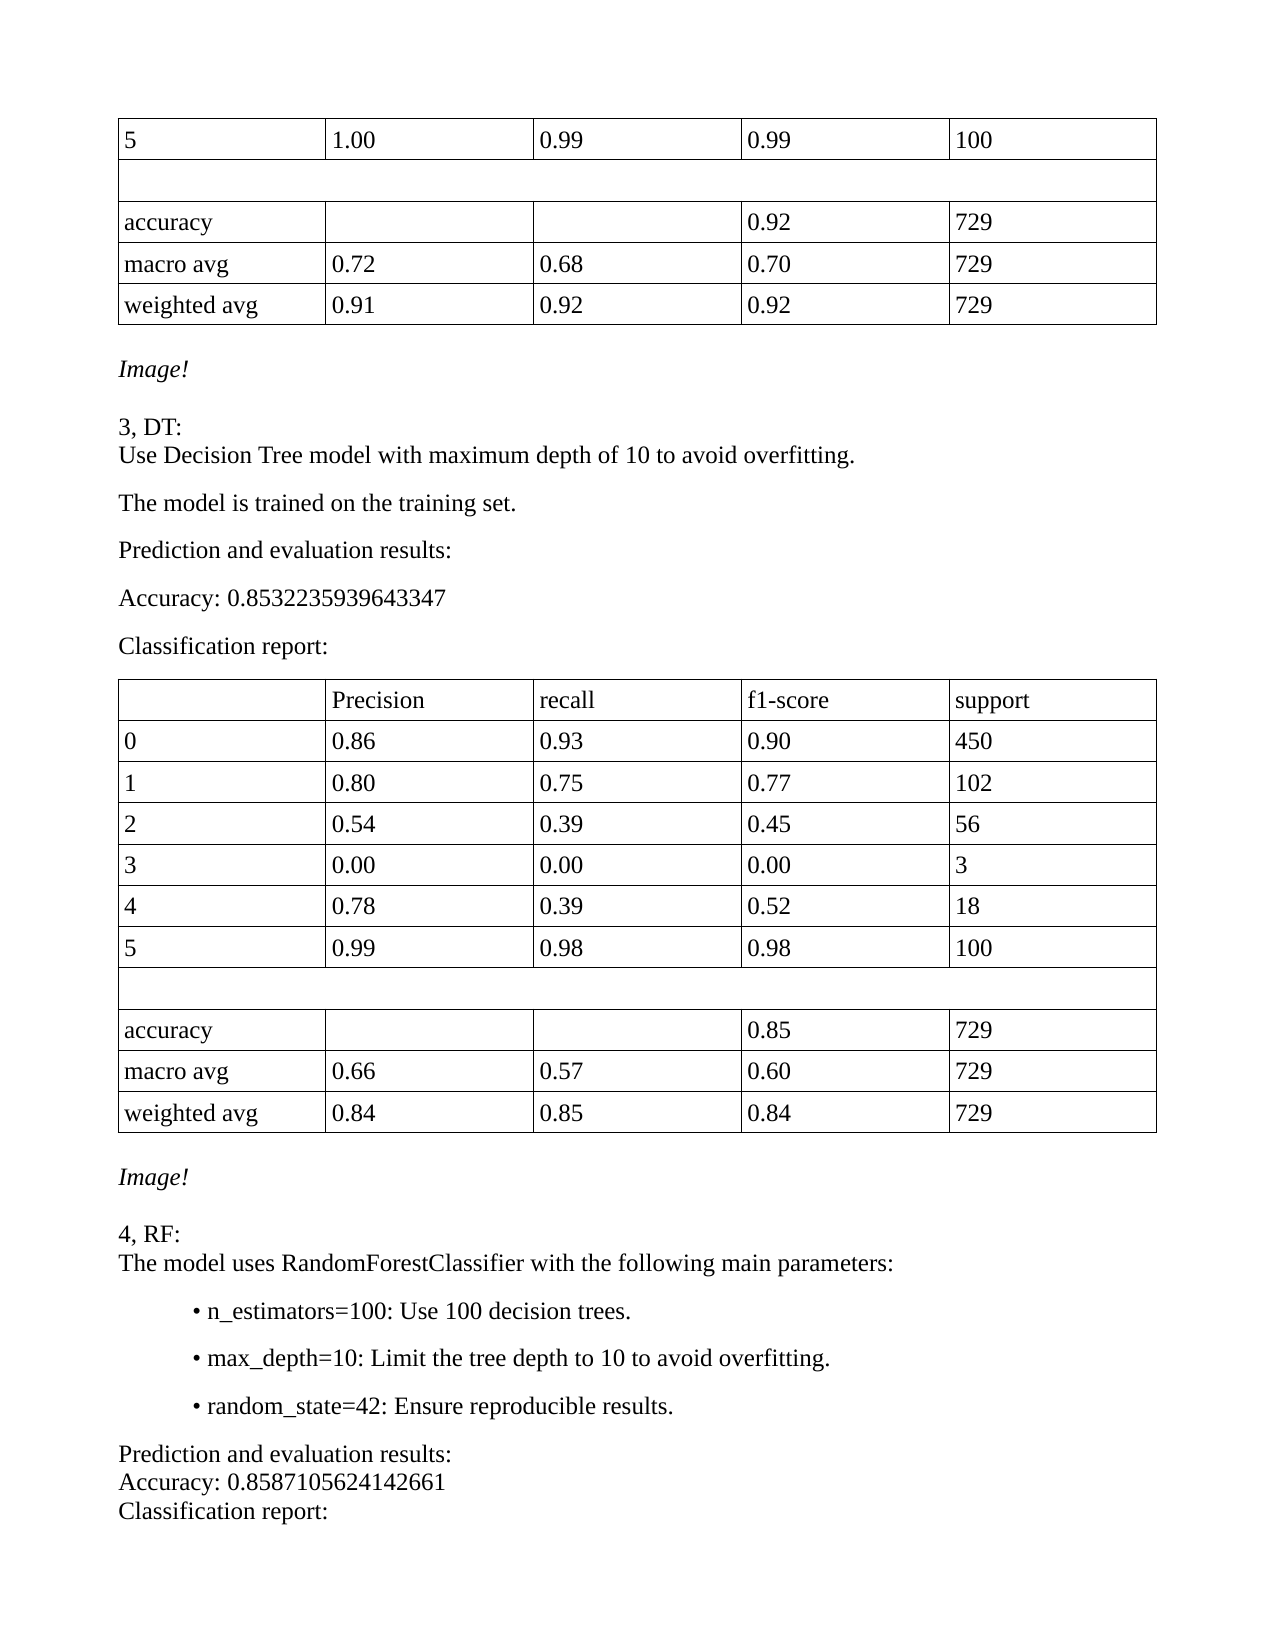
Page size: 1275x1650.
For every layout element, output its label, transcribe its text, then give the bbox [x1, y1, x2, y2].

table_cell 0.85 [742, 1010, 949, 1050]
table_cell 0.98 [742, 927, 949, 967]
table_cell 0 [119, 721, 325, 761]
table_cell 0.52 [742, 886, 949, 926]
table_cell 0.91 [326, 284, 533, 324]
table_header f1-score [742, 680, 949, 720]
table_cell 0.99 [742, 119, 949, 159]
table_cell 0.70 [742, 243, 949, 283]
table_cell 729 [950, 202, 1156, 242]
table_cell 0.99 [326, 927, 533, 967]
table_cell 0.72 [326, 243, 533, 283]
table_cell 0.90 [742, 721, 949, 761]
text Accuracy: 0.8532235939643347 [118, 583, 1157, 612]
table_cell accuracy [119, 202, 325, 242]
table_cell 0.39 [534, 803, 741, 843]
table_cell weighted avg [119, 1092, 325, 1132]
table_cell 0.68 [534, 243, 741, 283]
table_cell macro avg [119, 1051, 325, 1091]
table_cell 100 [950, 119, 1156, 159]
table_cell 0.78 [326, 886, 533, 926]
table_cell [119, 160, 1156, 201]
table_cell 4 [119, 886, 325, 926]
table_cell [119, 968, 1156, 1008]
table_cell 0.00 [326, 845, 533, 885]
table_cell 0.92 [742, 202, 949, 242]
text Prediction and evaluation results: [118, 1439, 1157, 1467]
table_cell 0.84 [742, 1092, 949, 1132]
table_cell 102 [950, 762, 1156, 802]
table_cell 0.93 [534, 721, 741, 761]
text Image! [118, 354, 1157, 383]
table_cell 0.00 [534, 845, 741, 885]
table_cell 0.84 [326, 1092, 533, 1132]
table_cell macro avg [119, 243, 325, 283]
table_cell 0.57 [534, 1051, 741, 1091]
table_cell 0.66 [326, 1051, 533, 1091]
table_cell 0.54 [326, 803, 533, 843]
text • n_estimators=100: Use 100 decision trees. [118, 1296, 1157, 1324]
text Classification report: [118, 1496, 1157, 1525]
table_cell 0.39 [534, 886, 741, 926]
table_cell 729 [950, 1010, 1156, 1050]
table_cell 1 [119, 762, 325, 802]
table_cell 0.77 [742, 762, 949, 802]
table_cell 1.00 [326, 119, 533, 159]
table_cell 0.00 [742, 845, 949, 885]
table_cell [534, 202, 741, 242]
table_cell 100 [950, 927, 1156, 967]
text The model uses RandomForestClassifier with the following main parameters: [118, 1248, 1157, 1277]
table_cell 3 [119, 845, 325, 885]
table_cell 5 [119, 927, 325, 967]
table_cell 0.75 [534, 762, 741, 802]
table_cell 450 [950, 721, 1156, 761]
table_cell 5 [119, 119, 325, 159]
table_cell 0.86 [326, 721, 533, 761]
table_cell 3 [950, 845, 1156, 885]
table_header recall [534, 680, 741, 720]
table_cell 0.80 [326, 762, 533, 802]
table_cell 0.92 [534, 284, 741, 324]
table_header Precision [326, 680, 533, 720]
table_cell 0.85 [534, 1092, 741, 1132]
table_cell 729 [950, 1051, 1156, 1091]
table_cell weighted avg [119, 284, 325, 324]
table_cell 56 [950, 803, 1156, 843]
table_cell 729 [950, 284, 1156, 324]
text 4, RF: [118, 1219, 1157, 1248]
table_cell 0.99 [534, 119, 741, 159]
table_cell 0.45 [742, 803, 949, 843]
text Image! [118, 1162, 1157, 1191]
table_header [119, 680, 325, 720]
text • max_depth=10: Limit the tree depth to 10 to avoid overfitting. [118, 1343, 1157, 1372]
table_cell 18 [950, 886, 1156, 926]
text The model is trained on the training set. [118, 488, 1157, 517]
text • random_state=42: Ensure reproducible results. [118, 1391, 1157, 1420]
text Prediction and evaluation results: [118, 536, 1157, 564]
text Classification report: [118, 631, 1157, 659]
table_cell accuracy [119, 1010, 325, 1050]
table_cell 729 [950, 243, 1156, 283]
table_cell 729 [950, 1092, 1156, 1132]
text Accuracy: 0.8587105624142661 [118, 1467, 1157, 1496]
table_cell [534, 1010, 741, 1050]
table_header support [950, 680, 1156, 720]
table_cell 0.60 [742, 1051, 949, 1091]
table_cell [326, 202, 533, 242]
table_cell 2 [119, 803, 325, 843]
table_cell 0.92 [742, 284, 949, 324]
text 3, DT: [118, 412, 1157, 440]
table_cell 0.98 [534, 927, 741, 967]
text Use Decision Tree model with maximum depth of 10 to avoid overfitting. [118, 440, 1157, 469]
table_cell [326, 1010, 533, 1050]
